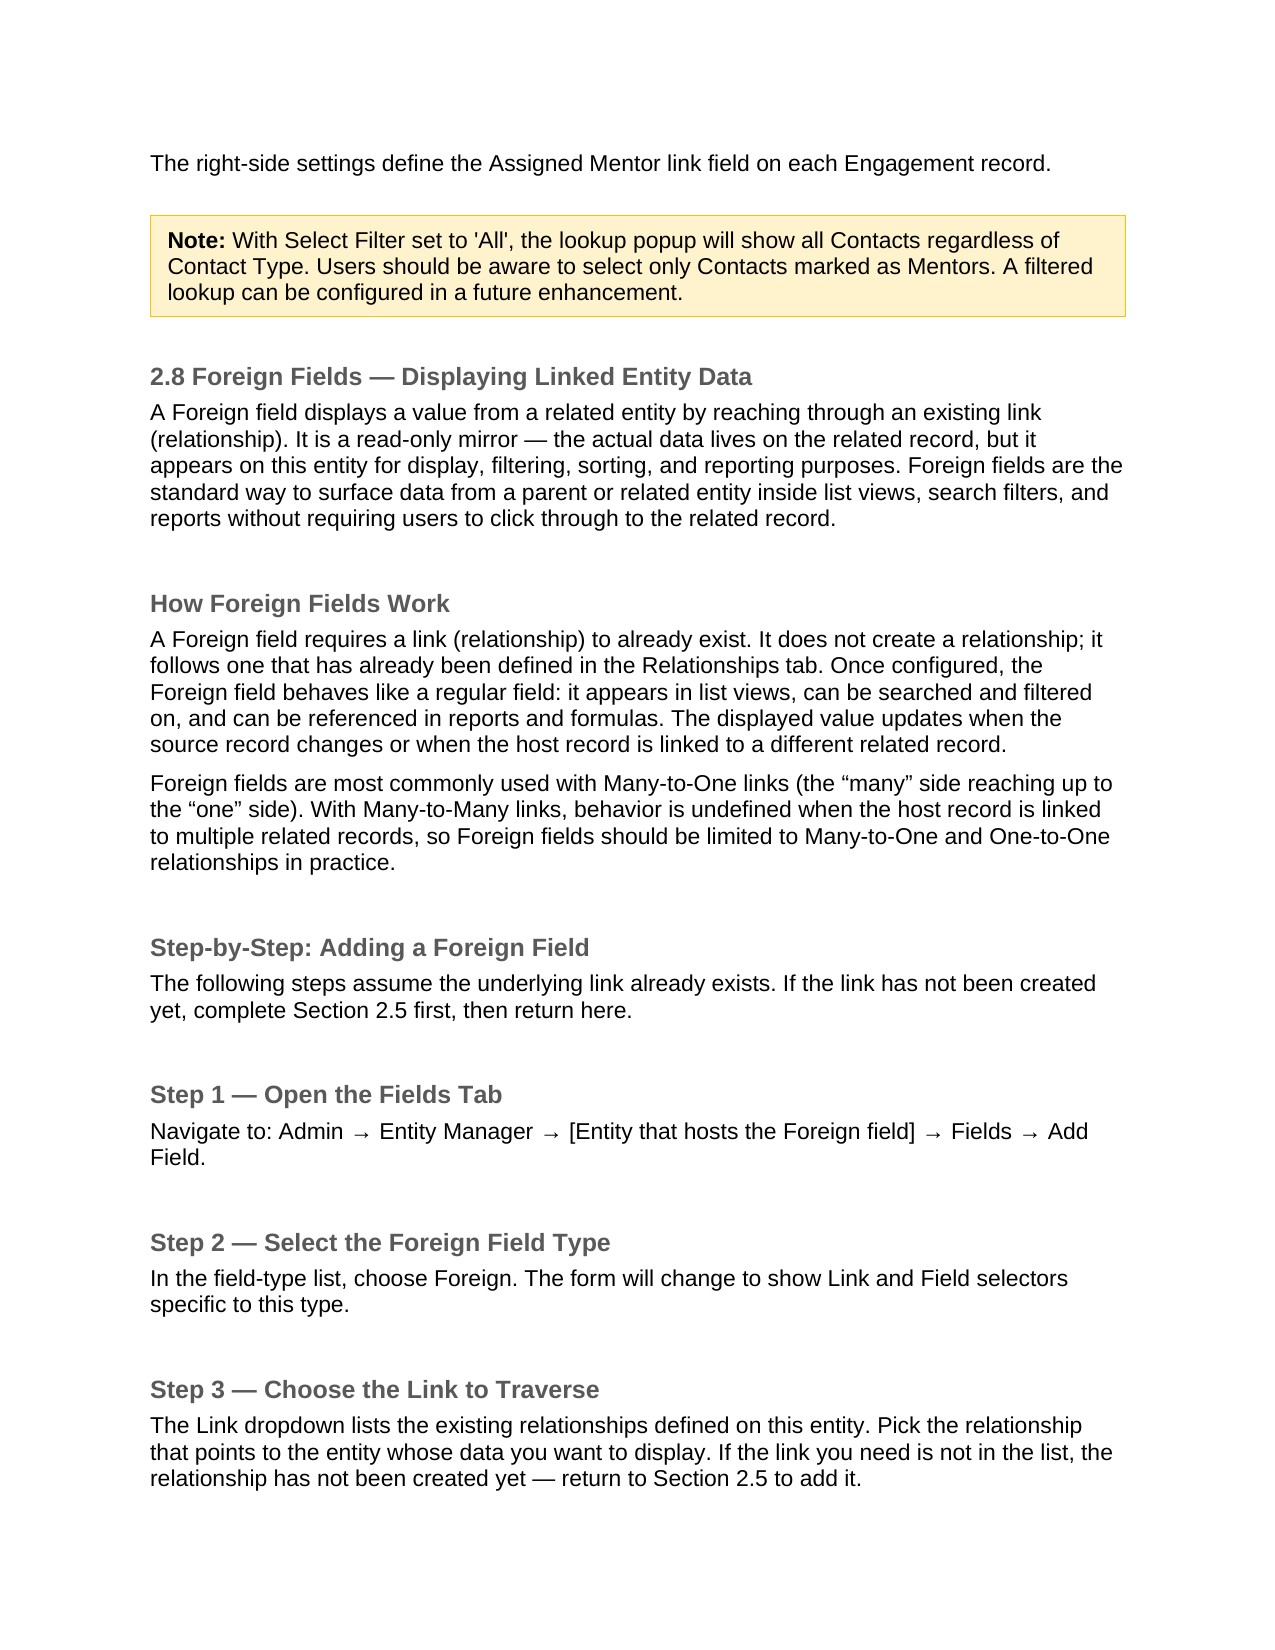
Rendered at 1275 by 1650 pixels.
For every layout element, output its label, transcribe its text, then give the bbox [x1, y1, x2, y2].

text A Foreign field requires a link (relationship) to already exist. It does not create a relationship; it follows one that has already been defined in the Relationships tab. Once configured, the Foreign field behaves like a regular field: it appears in list views, can be searched and filtered on, and can be referenced in reports and formulas. The displayed value updates when the source record changes or when the host record is linked to a different related record. [150, 626, 1125, 758]
subtitle Step 2 — Select the Foreign Field Type [150, 1228, 1125, 1257]
text A Foreign field displays a value from a related entity by reaching through an existing link (relationship). It is a read-only mirror — the actual data lives on the related record, but it appears on this entity for display, filtering, sorting, and reporting purposes. Foreign fields are the standard way to surface data from a parent or related entity inside list views, search filters, and reports without requiring users to click through to the related record. [150, 399, 1125, 531]
text The right-side settings define the Assigned Mentor link field on each Engagement record. [150, 150, 1125, 176]
text Navigate to: Admin → Entity Manager → [Entity that hosts the Foreign field] → Fields → Add Field. [150, 1118, 1125, 1170]
subtitle Step-by-Step: Adding a Foreign Field [150, 933, 1125, 962]
subtitle How Foreign Fields Work [150, 589, 1125, 617]
text The Link dropdown lists the existing relationships defined on this entity. Pick the relationship that points to the entity whose data you want to display. If the link you need is not in the list, the relationship has not been created yet — return to Section 2.5 to add it. [150, 1412, 1125, 1491]
text Foreign fields are most commonly used with Many-to-One links (the “many” side reaching up to the “one” side). With Many-to-Many links, behavior is undefined when the host record is linked to multiple related records, so Foreign fields should be limited to Many-to-One and One-to-One relationships in practice. [150, 770, 1125, 876]
subtitle Step 1 — Open the Fields Tab [150, 1081, 1125, 1109]
subtitle Step 3 — Choose the Link to Traverse [150, 1375, 1125, 1404]
text In the field-type list, choose Foreign. The form will change to show Link and Field selectors specific to this type. [150, 1265, 1125, 1318]
text The following steps assume the underlying link already exists. If the link has not been created yet, complete Section 2.5 first, then return here. [150, 970, 1125, 1023]
table_header Note: With Select Filter set to 'All', the lookup popup will show all Contacts regardless of Contact Type. Users should be aware to select only Contacts marked as Mentors. A filtered lookup can be configured in a future enhancement. [151, 216, 1125, 316]
subtitle 2.8 Foreign Fields — Displaying Linked Entity Data [150, 362, 1125, 391]
